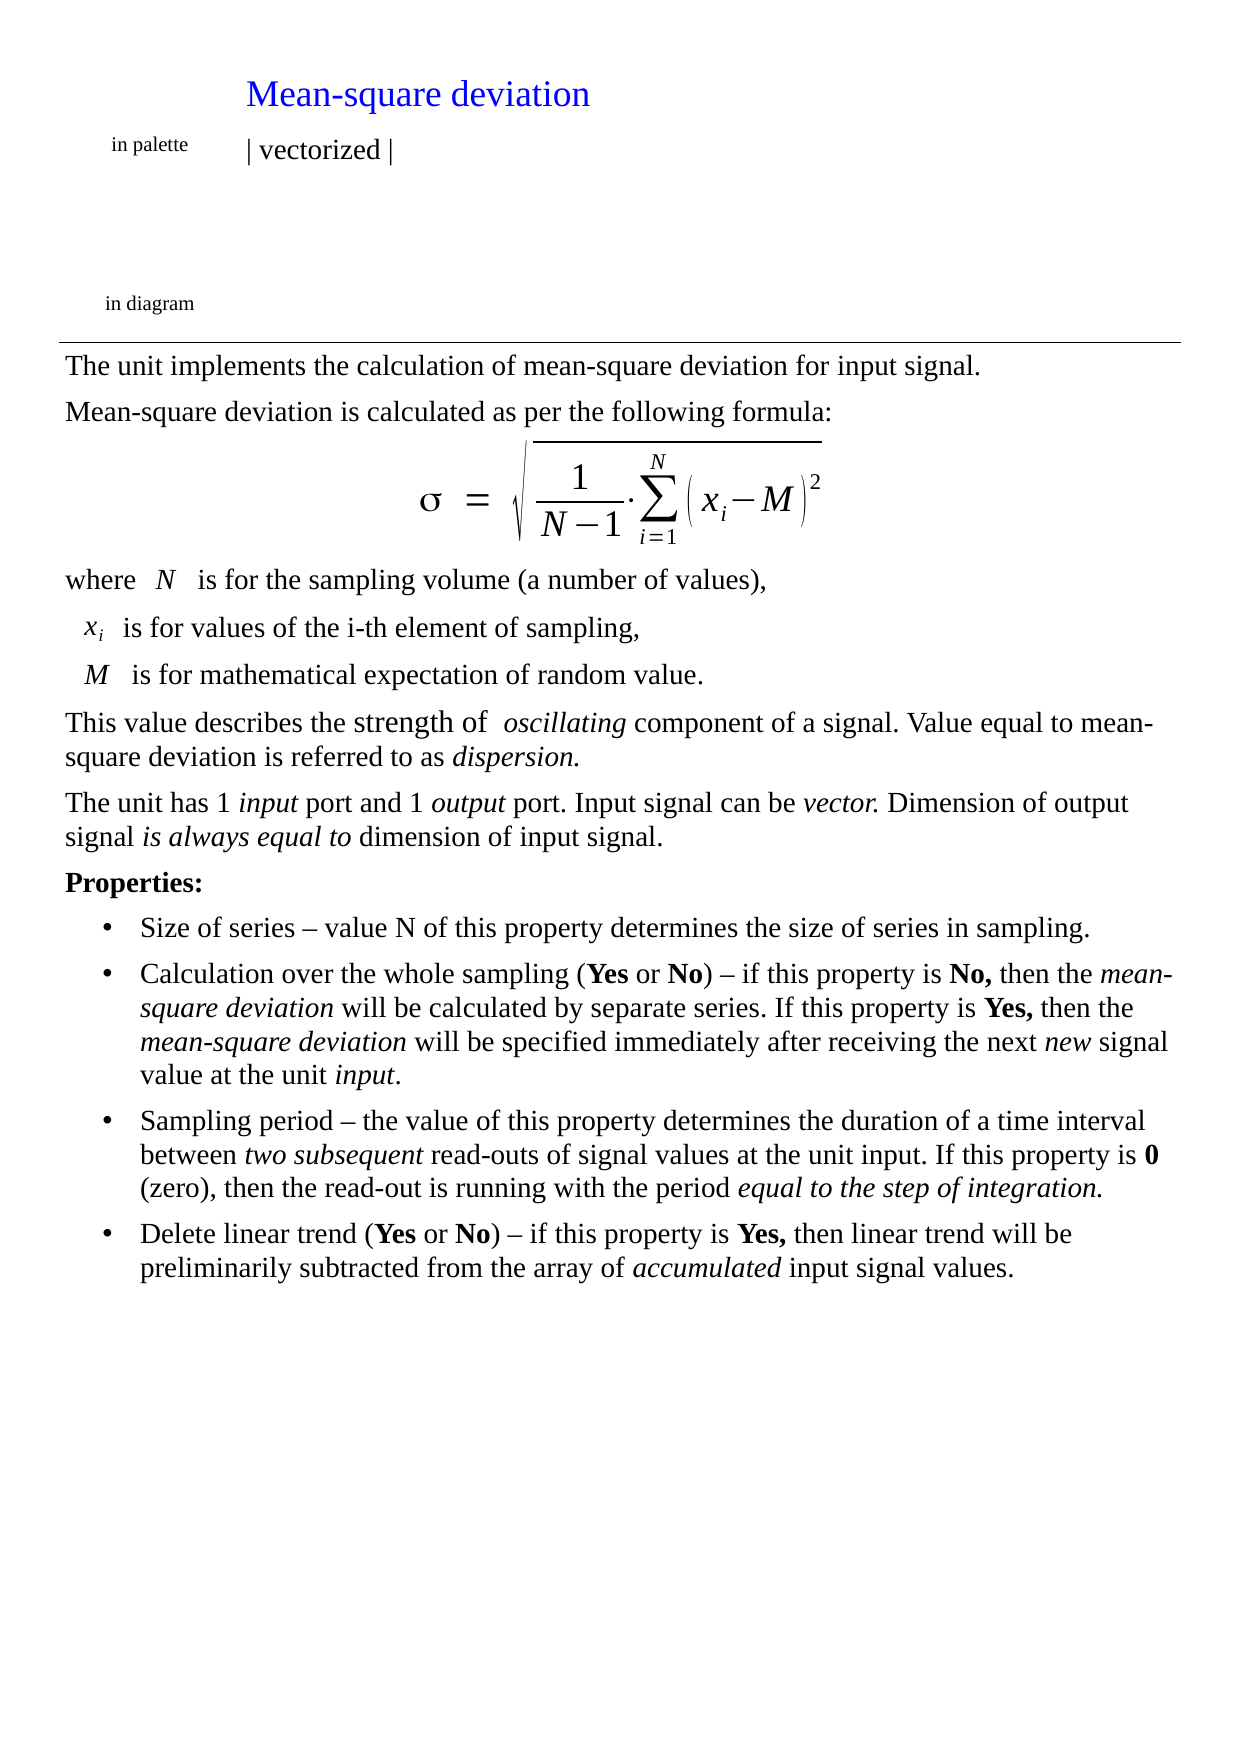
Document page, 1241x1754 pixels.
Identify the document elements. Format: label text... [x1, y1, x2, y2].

table_header Mean-square deviation [240, 59, 1181, 127]
table_cell [240, 285, 1181, 342]
table_header [59, 59, 240, 127]
table_cell [59, 184, 240, 285]
table_cell in palette [59, 127, 240, 184]
table_cell [240, 184, 1181, 285]
table_cell | vectorized | [240, 127, 1181, 184]
table_cell The unit implements the calculation of mean-square deviation for input signal. Mean-square deviation is calculated as per the following formula: whereis for the sampling volume (a number of values), is for values of the i-th element of sampling, is for mathematical expectation of random value. This value describes the strength of oscillating component of a signal. Value equal to mean-square deviation is referred to as dispersion. The unit has 1 input port and 1 output port. Input signal can be vector. Dimension of output signal is always equal to dimension of input signal. Properties: Size of series – value N of this property determines the size of series in sampling. Calculation over the whole sampling (Yes or No) – if this property is No, then the mean-square deviation will be calculated by separate series. If this property is Yes, then the mean-square deviation will be specified immediately after receiving the next new signal value at the unit input. Sampling period – the value of this property determines the duration of a time interval between two subsequent read-outs of signal values at the unit input. If this property is 0 (zero), then the read-out is running with the period equal to the step of integration. Delete linear trend (Yes or No) – if this property is Yes, then linear trend will be preliminarily subtracted from the array of accumulated input signal values. [59, 343, 1181, 1348]
table_cell in diagram [59, 285, 240, 342]
